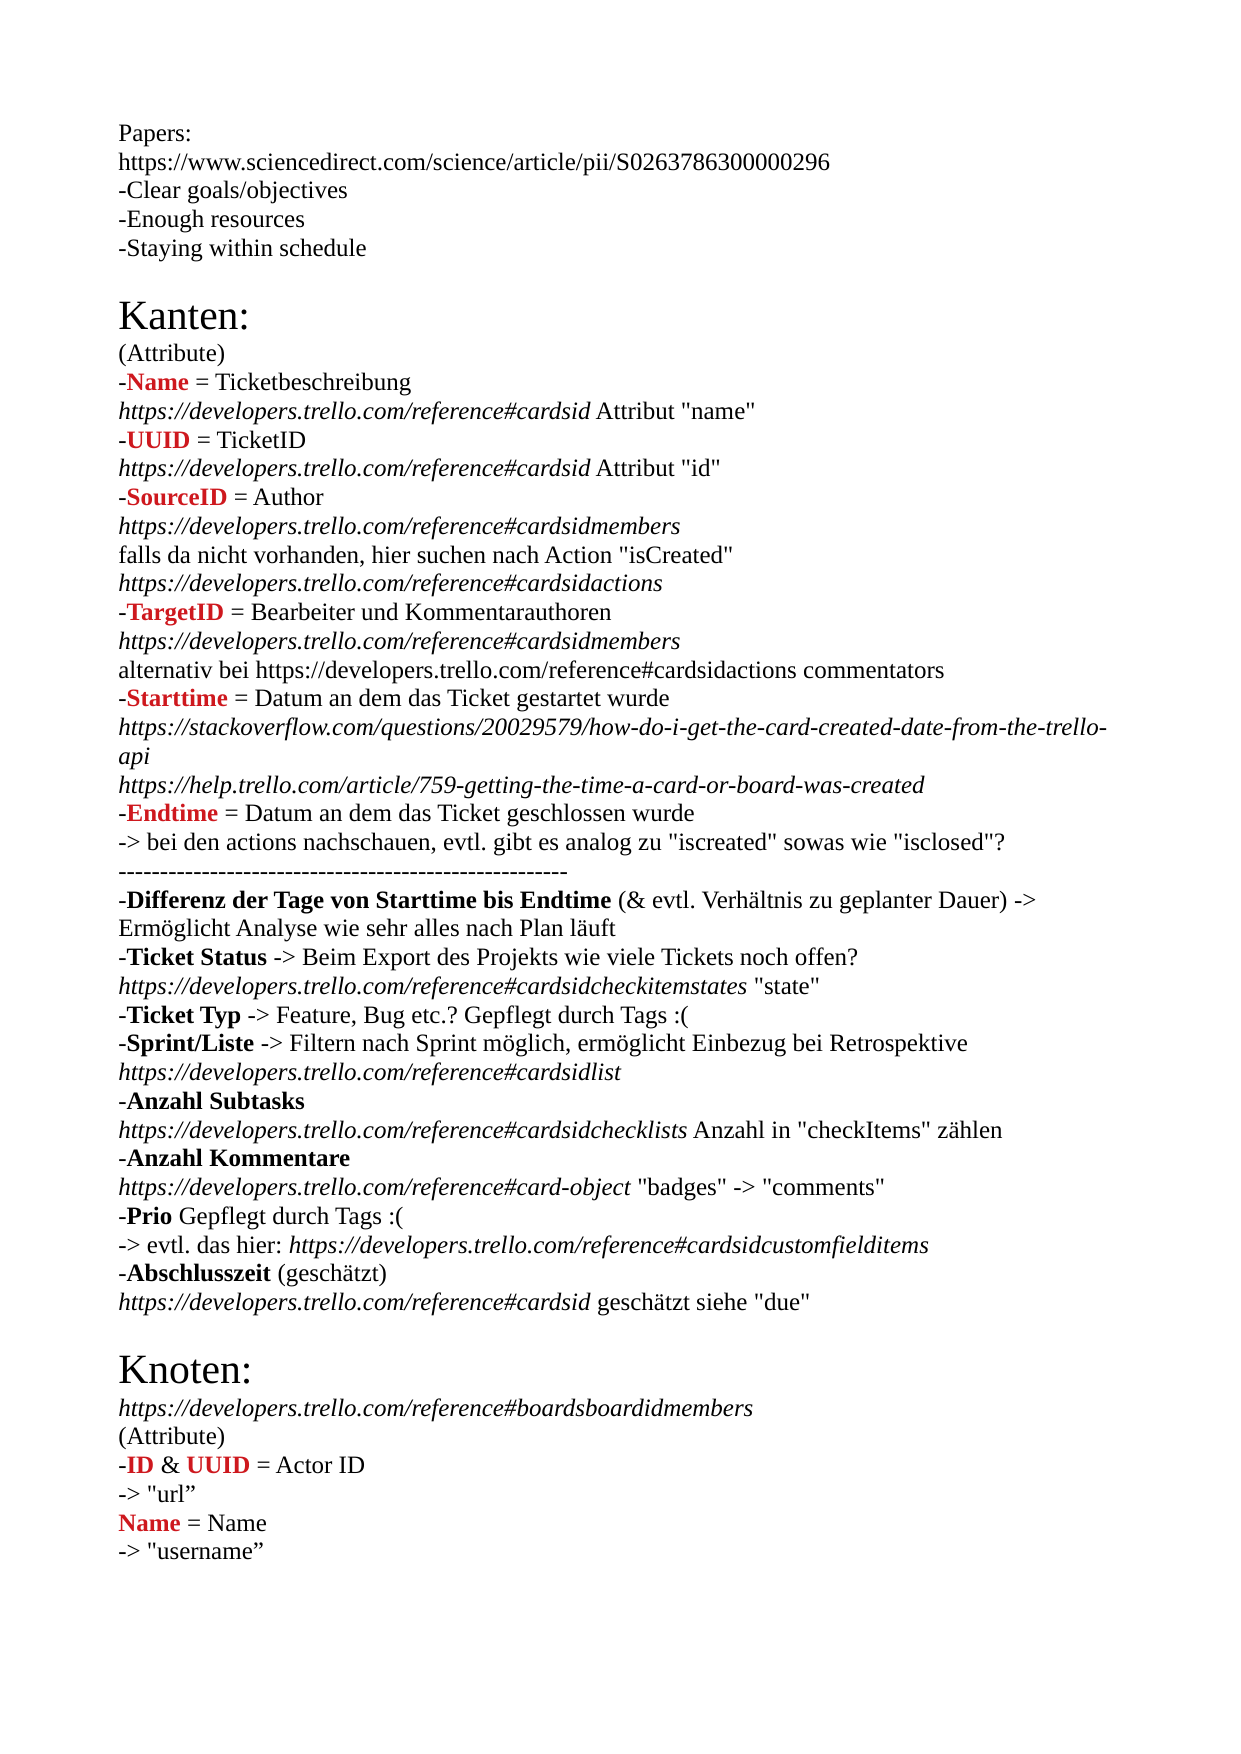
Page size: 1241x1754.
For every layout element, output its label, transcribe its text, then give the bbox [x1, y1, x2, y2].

text -Ticket Typ -> Feature, Bug etc.? Gepflegt durch Tags :( [118, 1000, 1122, 1028]
text https://developers.trello.com/reference#card-object "badges" -> "comments" [118, 1172, 1122, 1201]
text -Enough resources [118, 204, 1122, 233]
text https://www.sciencedirect.com/science/article/pii/S0263786300000296 [118, 147, 1122, 176]
text https://help.trello.com/article/759-getting-the-time-a-card-or-board-was-created [118, 770, 1122, 798]
text -Endtime = Datum an dem das Ticket geschlossen wurde [118, 798, 1122, 827]
text ------------------------------------------------------ [118, 856, 1122, 885]
text -Prio Gepflegt durch Tags :( [118, 1201, 1122, 1230]
text https://developers.trello.com/reference#cardsidmembers [118, 626, 1122, 655]
text https://developers.trello.com/reference#cardsidcheckitemstates "state" [118, 971, 1122, 1000]
text -TargetID = Bearbeiter und Kommentarauthoren [118, 597, 1122, 626]
text -Clear goals/objectives [118, 176, 1122, 204]
text https://developers.trello.com/reference#cardsid Attribut "id" [118, 453, 1122, 482]
text https://developers.trello.com/reference#cardsidlist [118, 1057, 1122, 1086]
text -Sprint/Liste -> Filtern nach Sprint möglich, ermöglicht Einbezug bei Retrospektive [118, 1028, 1122, 1057]
text (Attribute) [118, 1421, 1122, 1450]
text Papers: [118, 118, 1122, 147]
text -SourceID = Author [118, 482, 1122, 511]
text -Anzahl Subtasks [118, 1086, 1122, 1115]
text -ID & UUID = Actor ID [118, 1450, 1122, 1479]
text https://stackoverflow.com/questions/20029579/how-do-i-get-the-card-created-date-from-the-trello-api [118, 712, 1122, 770]
text -UUID = TicketID [118, 425, 1122, 453]
text -Starttime = Datum an dem das Ticket gestartet wurde [118, 683, 1122, 712]
text Knoten: [118, 1345, 1122, 1393]
text -Staying within schedule [118, 233, 1122, 262]
text -> "username” [118, 1536, 1122, 1565]
text https://developers.trello.com/reference#cardsidmembers [118, 511, 1122, 540]
text (Attribute) [118, 338, 1122, 367]
text -> "url” [118, 1479, 1122, 1508]
text -Ticket Status -> Beim Export des Projekts wie viele Tickets noch offen? [118, 942, 1122, 971]
text https://developers.trello.com/reference#cardsid Attribut "name" [118, 396, 1122, 425]
text https://developers.trello.com/reference#cardsidchecklists Anzahl in "checkItems" zählen [118, 1115, 1122, 1143]
text alternativ bei https://developers.trello.com/reference#cardsidactions commentators [118, 655, 1122, 683]
text -Name = Ticketbeschreibung [118, 367, 1122, 396]
text -> evtl. das hier: https://developers.trello.com/reference#cardsidcustomfielditems [118, 1230, 1122, 1258]
text -Abschlusszeit (geschätzt) [118, 1258, 1122, 1287]
text Kanten: [118, 291, 1122, 338]
text https://developers.trello.com/reference#cardsid geschätzt siehe "due" [118, 1287, 1122, 1316]
text -Anzahl Kommentare [118, 1143, 1122, 1172]
text Name = Name [118, 1508, 1122, 1536]
text falls da nicht vorhanden, hier suchen nach Action "isCreated" https://developers.trello.com/reference#cardsidactions [118, 540, 1122, 597]
text -Differenz der Tage von Starttime bis Endtime (& evtl. Verhältnis zu geplanter Dauer) -> Ermöglicht Analyse wie sehr alles nach Plan läuft [118, 885, 1122, 942]
text -> bei den actions nachschauen, evtl. gibt es analog zu "iscreated" sowas wie "isclosed"? [118, 827, 1122, 856]
text https://developers.trello.com/reference#boardsboardidmembers [118, 1393, 1122, 1421]
